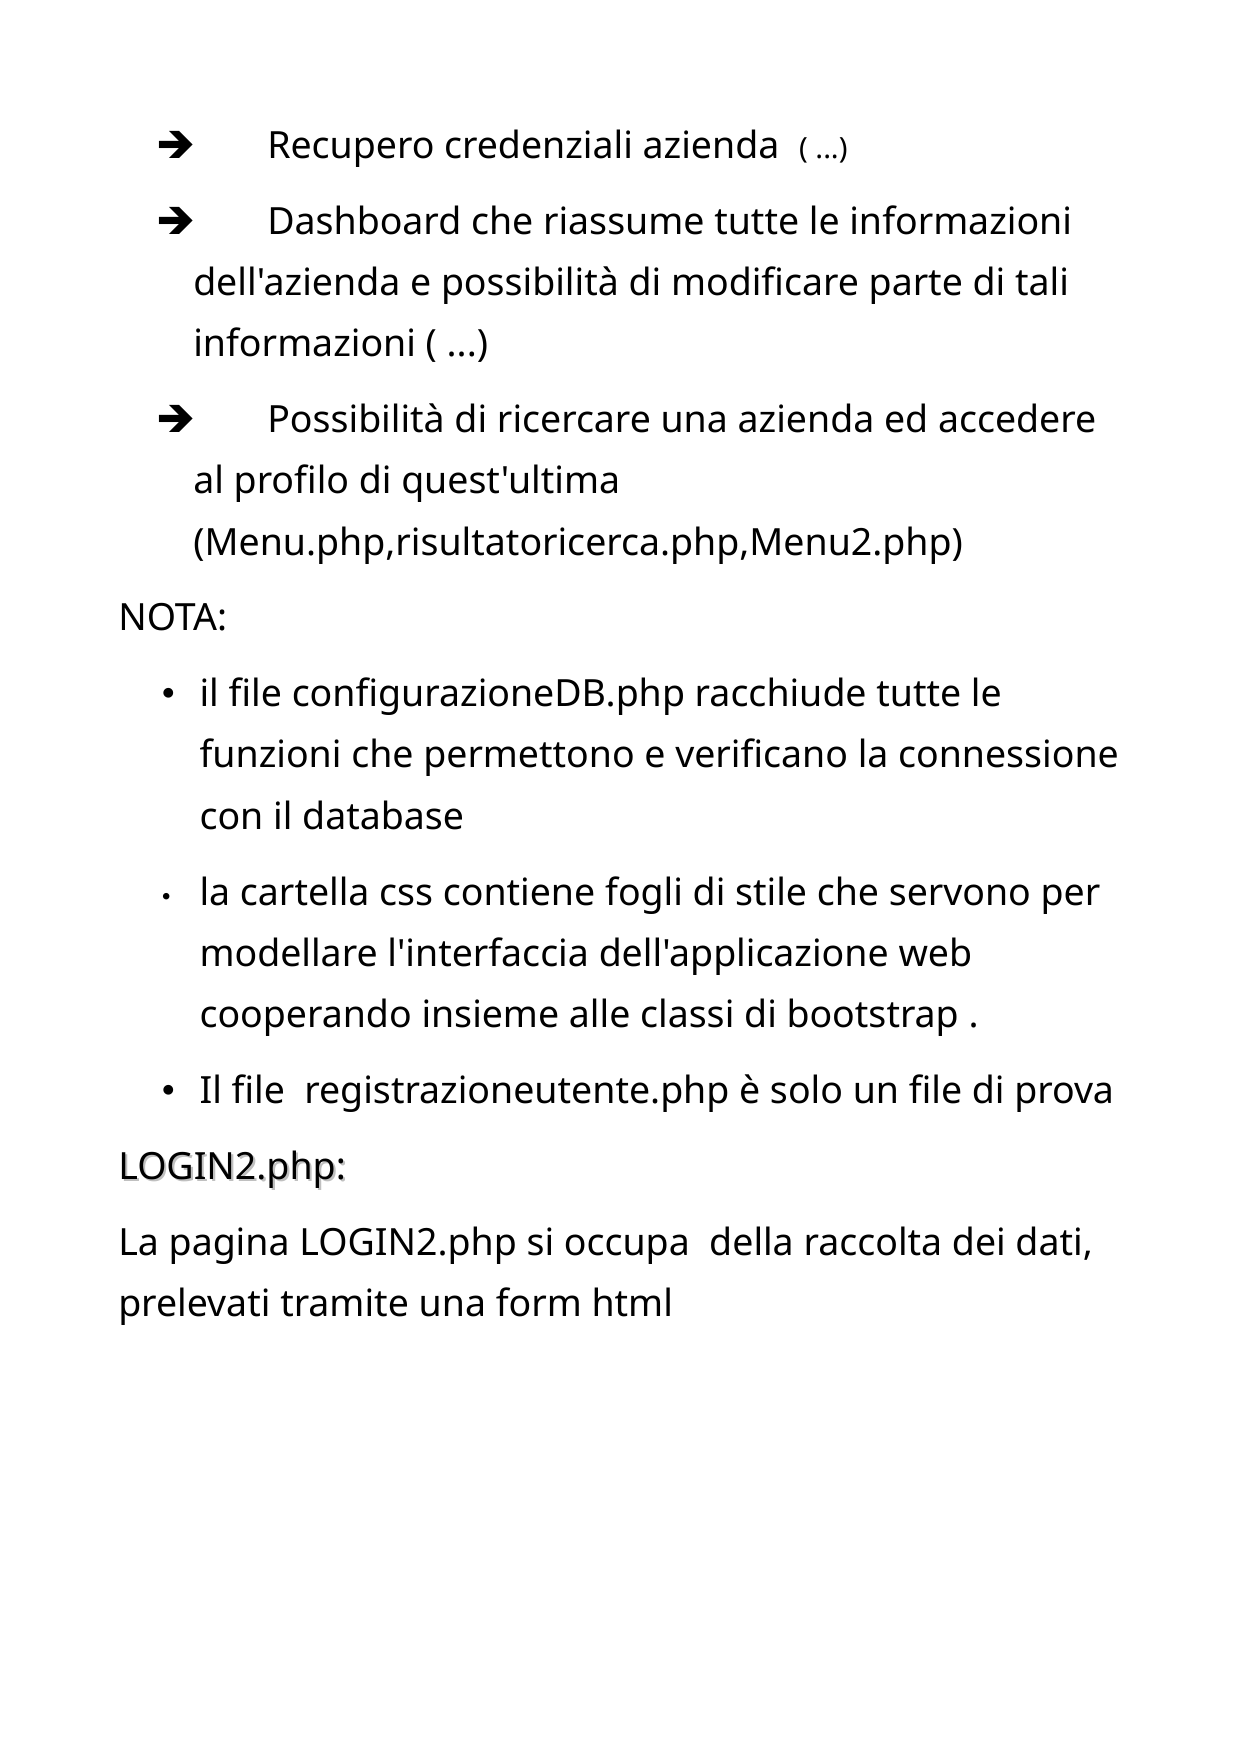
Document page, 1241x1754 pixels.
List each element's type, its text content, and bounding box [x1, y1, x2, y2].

text La pagina LOGIN2.php si occupa della raccolta dei dati, prelevati tramite una form html [118, 1215, 1122, 1327]
list Il file registrazioneutente.php è solo un file di prova [162, 1063, 1122, 1114]
list Dashboard che riassume tutte le informazioni dell'azienda e possibilità di modificare parte di tali informazioni ( ...) [156, 194, 1122, 367]
list Possibilità di ricercare una azienda ed accedere al profilo di quest'ultima (Menu.php,risultatoricerca.php,Menu2.php) [156, 392, 1122, 566]
list il file configurazioneDB.php racchiude tutte le funzioni che permettono e verificano la connessione con il database [162, 666, 1122, 840]
list la cartella css contiene fogli di stile che servono per modellare l'interfaccia dell'applicazione web cooperando insieme alle classi di bootstrap . [162, 865, 1122, 1038]
list Recupero credenziali azienda ( ...) [156, 118, 1122, 169]
text NOTA: [118, 591, 1122, 642]
text LOGIN2.php: [118, 1139, 1122, 1190]
